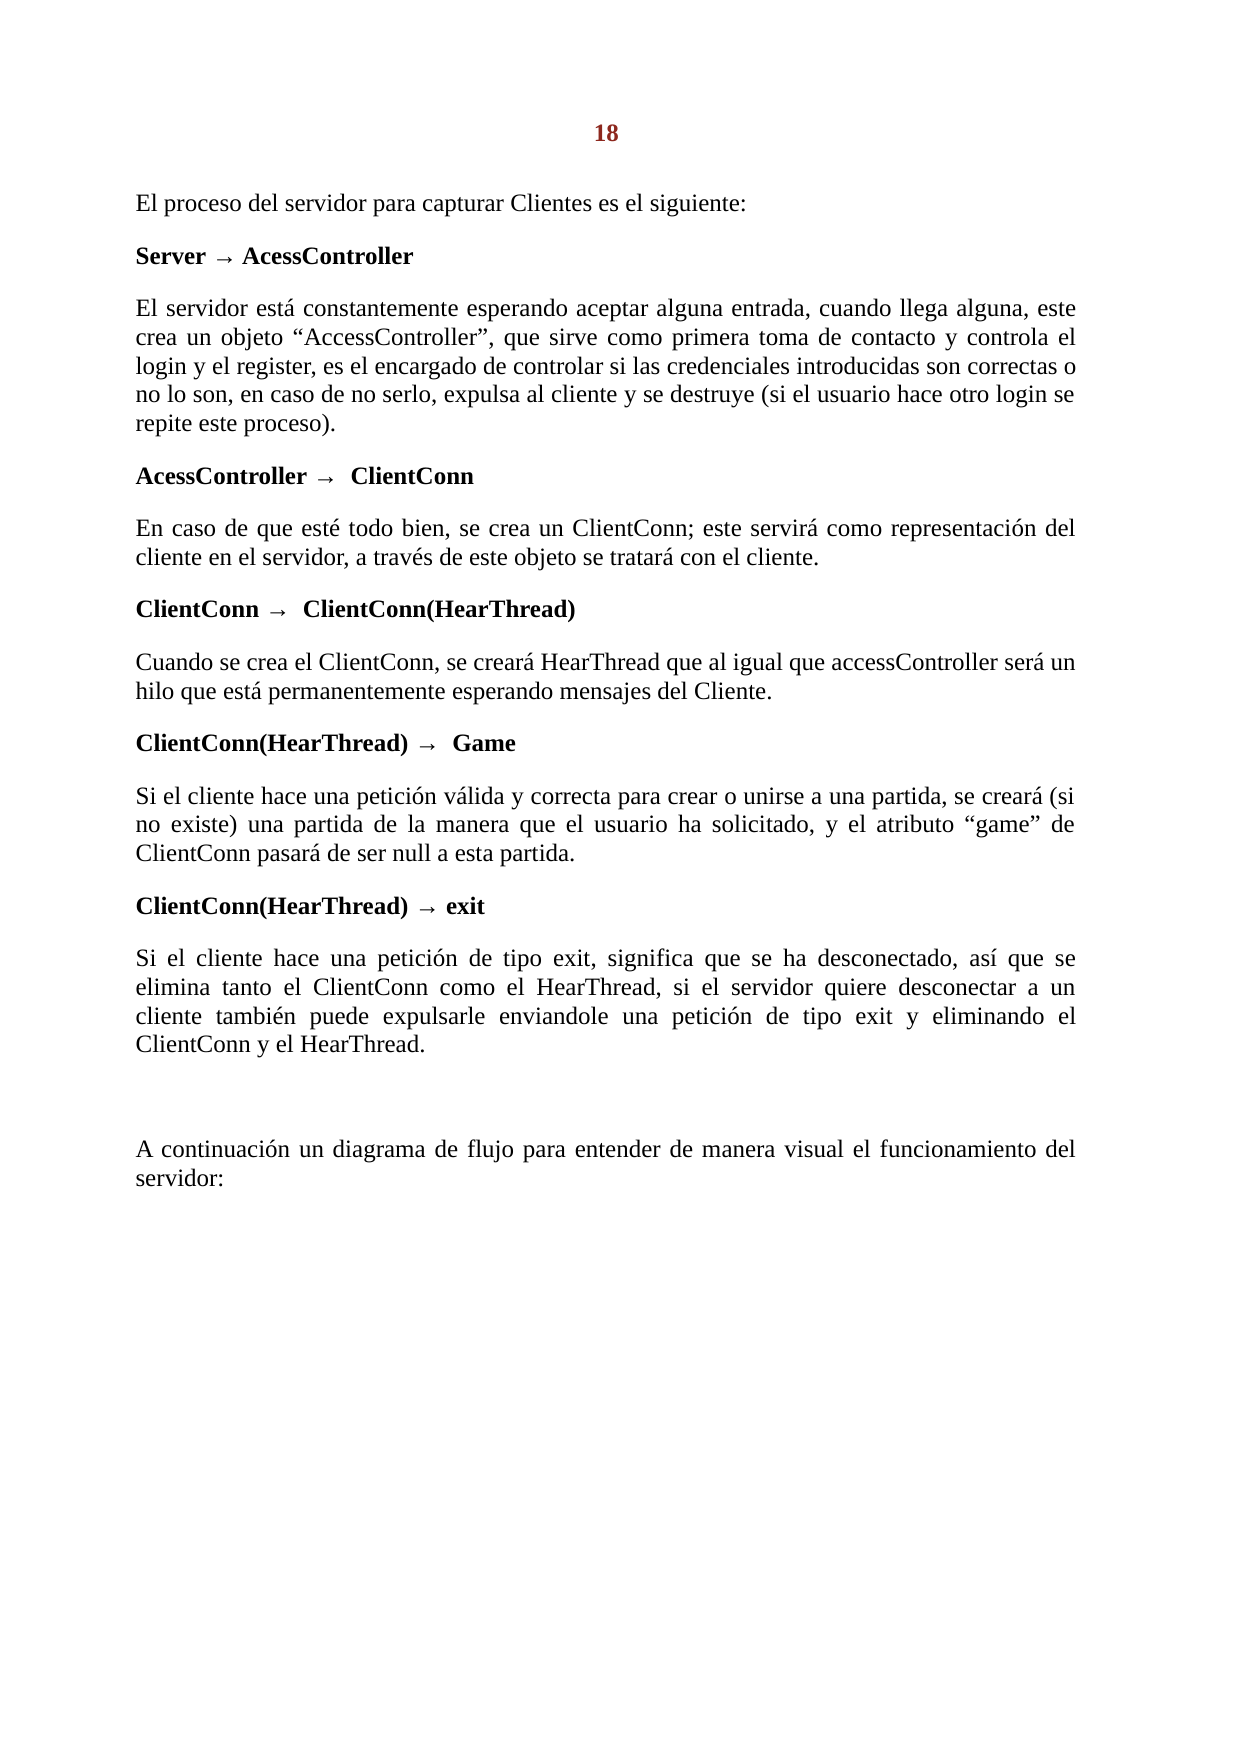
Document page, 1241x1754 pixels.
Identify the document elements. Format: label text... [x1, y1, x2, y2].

text ClientConn(HearThread) → Game [135, 728, 1077, 757]
text Server → AcessController [135, 241, 1077, 269]
text El servidor está constantemente esperando aceptar alguna entrada, cuando llega alguna, este crea un objeto “AccessController”, que sirve como primera toma de contacto y controla el login y el register, es el encargado de controlar si las credenciales introducidas son correctas o no lo son, en caso de no serlo, expulsa al cliente y se destruye (si el usuario hace otro login se repite este proceso). [135, 293, 1077, 437]
text ClientConn(HearThread) → exit [135, 891, 1077, 919]
text Cuando se crea el ClientConn, se creará HearThread que al igual que accessController será un hilo que está permanentemente esperando mensajes del Cliente. [135, 647, 1077, 704]
text Si el cliente hace una petición de tipo exit, significa que se ha desconectado, así que se elimina tanto el ClientConn como el HearThread, si el servidor quiere desconectar a un cliente también puede expulsarle enviandole una petición de tipo exit y eliminando el ClientConn y el HearThread. [135, 943, 1077, 1058]
text AcessController → ClientConn [135, 461, 1077, 489]
text ClientConn → ClientConn(HearThread) [135, 594, 1077, 623]
text Si el cliente hace una petición válida y correcta para crear o unirse a una partida, se creará (si no existe) una partida de la manera que el usuario ha solicitado, y el atributo “game” de ClientConn pasará de ser null a esta partida. [135, 781, 1077, 867]
text En caso de que esté todo bien, se crea un ClientConn; este servirá como representación del cliente en el servidor, a través de este objeto se tratará con el cliente. [135, 513, 1077, 571]
text A continuación un diagrama de flujo para entender de manera visual el funcionamiento del servidor: [135, 1134, 1077, 1192]
text El proceso del servidor para capturar Clientes es el siguiente: [135, 188, 1077, 217]
